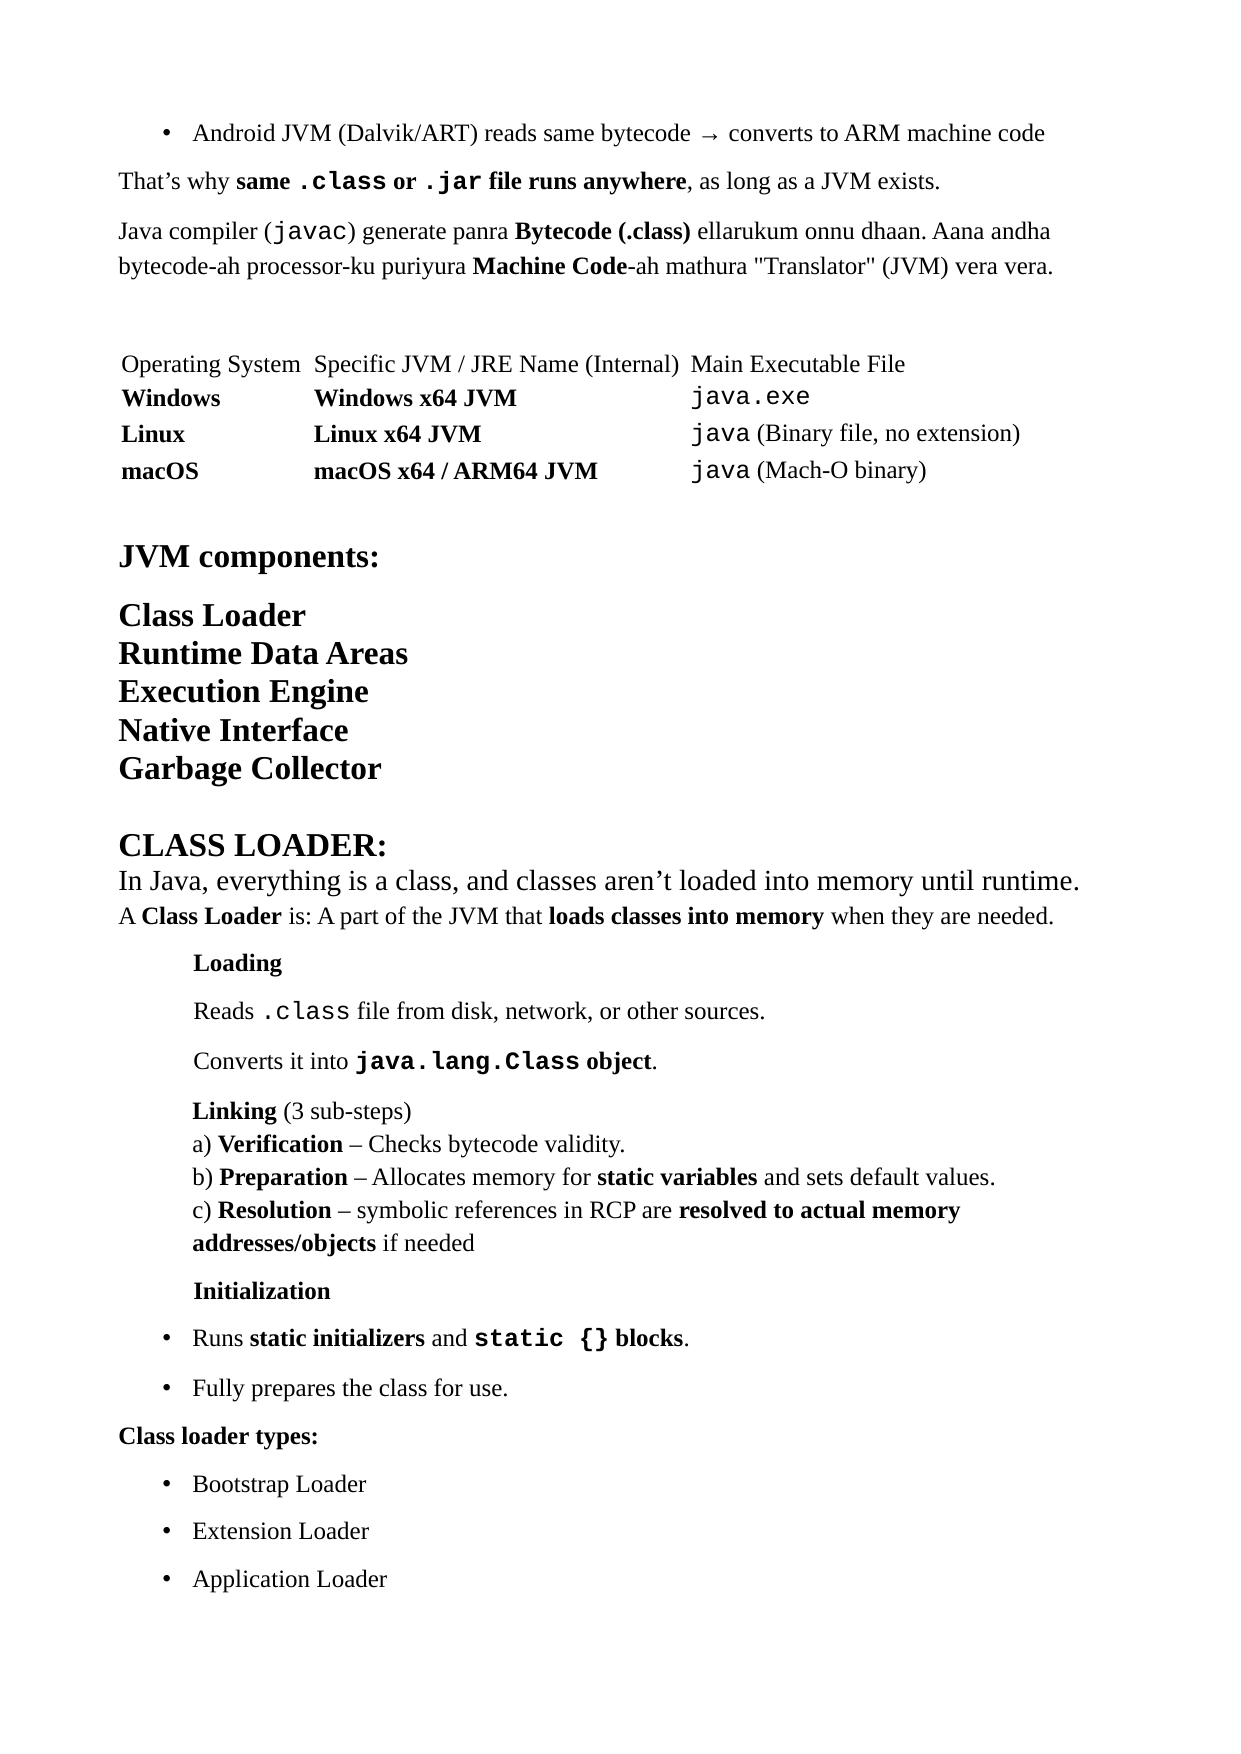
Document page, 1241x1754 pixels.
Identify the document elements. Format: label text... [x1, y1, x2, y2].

list Application Loader [162, 1564, 1122, 1593]
table_cell macOS x64 / ARM64 JVM [311, 452, 687, 488]
table_cell Windows x64 JVM [311, 381, 687, 415]
text In Java, everything is a class, and classes aren’t loaded into memory until runtime. A Class Loader is: A part of the JVM that loads classes into memory when they are needed. [118, 863, 1122, 930]
text Java compiler (javac) generate panra Bytecode (.class) ellarukum onnu dhaan. Aana andha bytecode-ah processor-ku puriyura Machine Code-ah mathura "Translator" (JVM) vera vera. [118, 216, 1122, 279]
list Runs static initializers and static {} blocks. [162, 1323, 1122, 1354]
text Loading [118, 948, 1122, 977]
list Fully prepares the class for use. [162, 1373, 1122, 1402]
list Bootstrap Loader [162, 1469, 1122, 1497]
text Runtime Data Areas [118, 633, 1122, 671]
table_cell java (Mach-O binary) [688, 452, 1033, 488]
text Converts it into java.lang.Class object. [118, 1046, 1122, 1077]
table_cell macOS [118, 452, 311, 488]
text Garbage Collector [118, 748, 1122, 786]
text Reads .class file from disk, network, or other sources. [118, 996, 1122, 1027]
table_cell Linux x64 JVM [311, 415, 687, 452]
text CLASS LOADER: [118, 825, 1122, 863]
list Android JVM (Dalvik/ART) reads same bytecode → converts to ARM machine code [162, 118, 1122, 147]
list Linking (3 sub-steps) a) Verification – Checks bytecode validity. b) Preparation – Allocates memory for static variables and sets default values. c) Resolution – symbolic references in RCP are resolved to actual memory addresses/objects if needed [162, 1096, 1122, 1257]
table_cell java.exe [688, 381, 1033, 415]
table_cell Windows [118, 381, 311, 415]
table_cell java (Binary file, no extension) [688, 415, 1033, 452]
text Class loader types: [118, 1421, 1122, 1450]
text Class Loader [118, 595, 1122, 633]
text Native Interface [118, 710, 1122, 748]
text JVM components: [118, 536, 1122, 574]
table_header Main Executable File [688, 346, 1033, 381]
list Initialization [164, 1276, 1122, 1304]
table_cell Linux [118, 415, 311, 452]
text That’s why same .class or .jar file runs anywhere, as long as a JVM exists. [118, 166, 1122, 197]
list Extension Loader [162, 1516, 1122, 1545]
table_header Specific JVM / JRE Name (Internal) [311, 346, 687, 381]
table_header Operating System [118, 346, 311, 381]
text Execution Engine [118, 671, 1122, 710]
